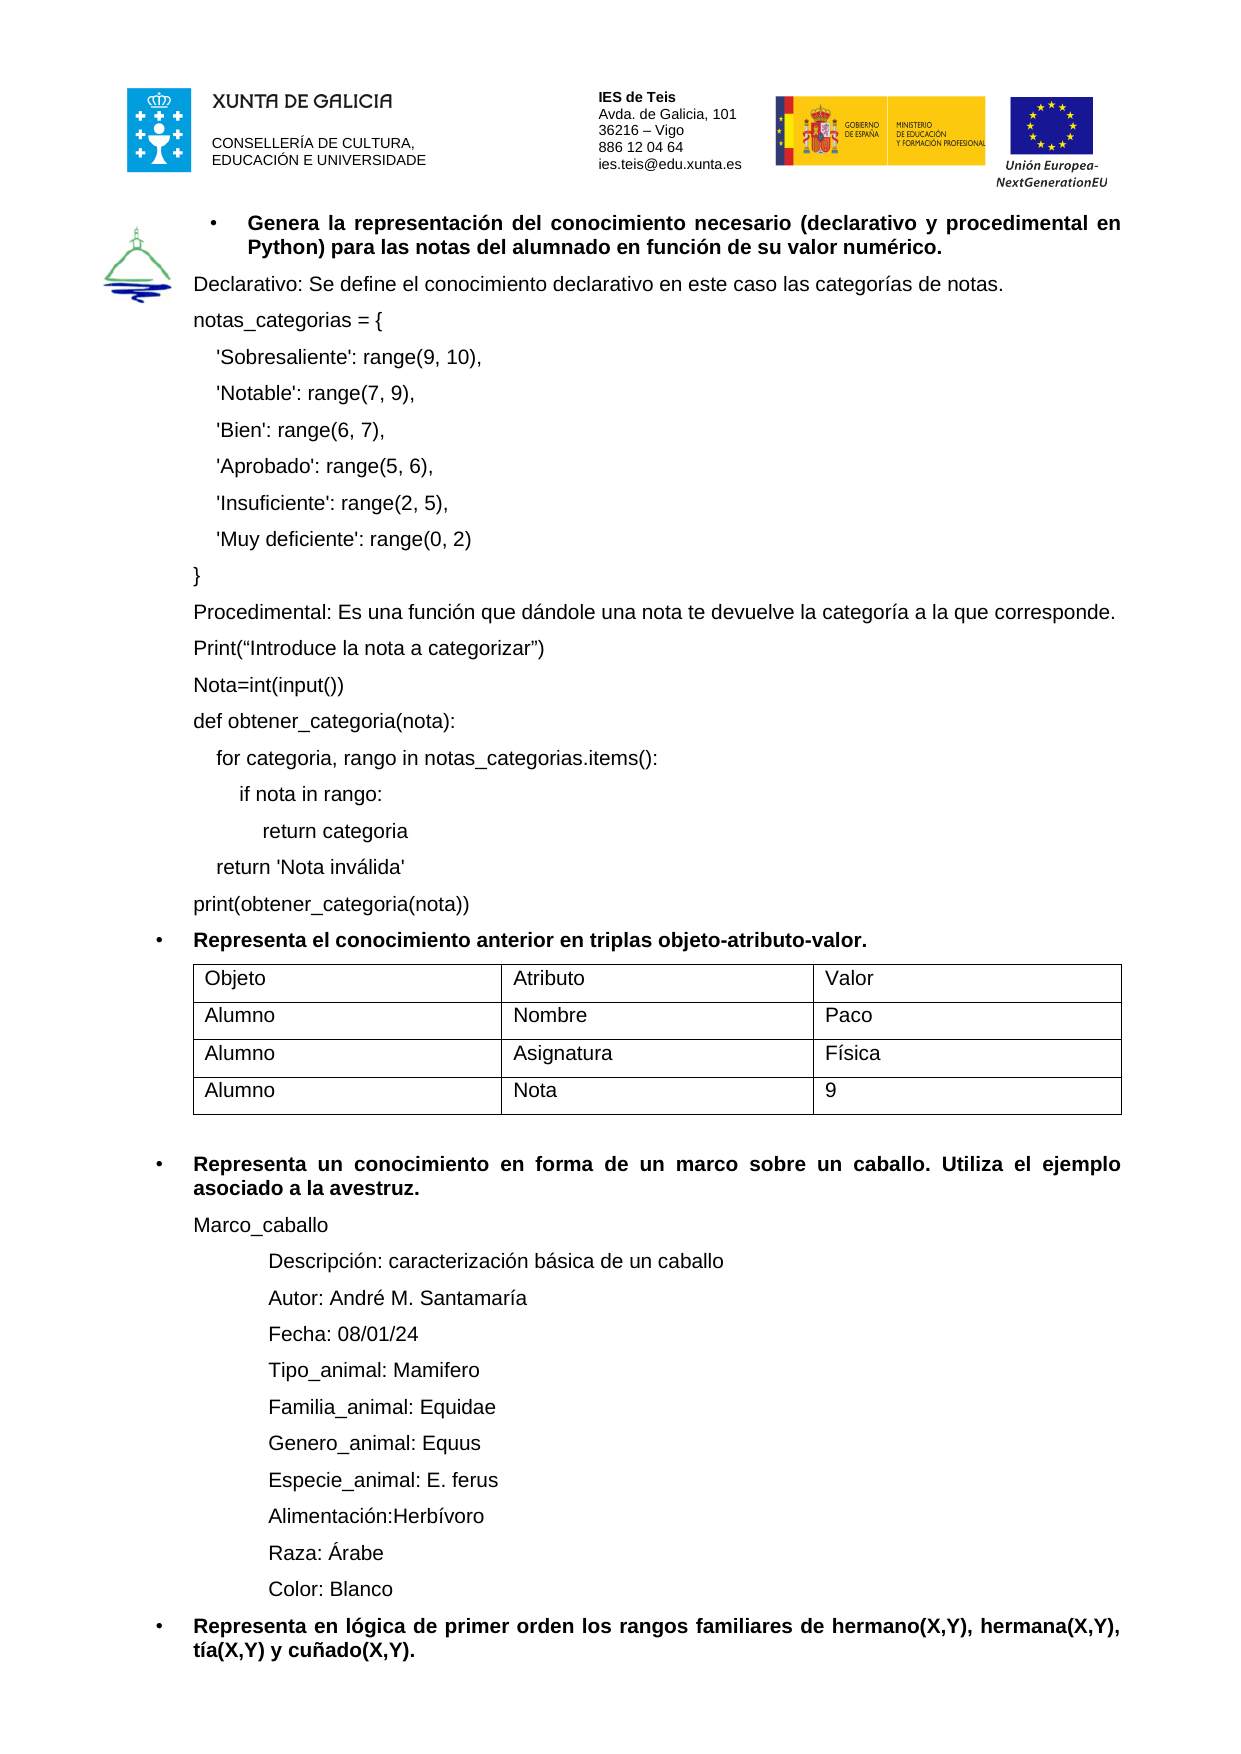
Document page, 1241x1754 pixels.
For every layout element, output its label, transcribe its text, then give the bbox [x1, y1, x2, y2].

text Raza: Árabe [193, 1541, 1122, 1564]
list Genera la representación del conocimiento necesario (declarativo y procedimental en Python) para las notas del alumnado en función de su valor numérico. [156, 211, 1122, 259]
text Alimentación:Herbívoro [193, 1504, 1122, 1528]
table_cell Asignatura [502, 1040, 813, 1077]
table_cell Alumno [194, 1078, 501, 1114]
text 'Aprobado': range(5, 6), [193, 454, 1122, 478]
table_cell Paco [814, 1003, 1121, 1039]
text def obtener_categoria(nota): [193, 709, 1122, 733]
table_cell Alumno [194, 1040, 501, 1077]
text if nota in rango: [193, 782, 1122, 806]
text Fecha: 08/01/24 [193, 1322, 1122, 1346]
text 'Muy deficiente': range(0, 2) [193, 527, 1122, 551]
text Declarativo: Se define el conocimiento declarativo en este caso las categorías de notas. [193, 272, 1122, 296]
text Especie_animal: E. ferus [193, 1468, 1122, 1492]
table_cell Física [814, 1040, 1121, 1077]
text print(obtener_categoria(nota)) [193, 891, 1122, 915]
table_header Atributo [502, 965, 813, 1002]
text for categoria, rango in notas_categorias.items(): [193, 746, 1122, 769]
text Familia_animal: Equidae [193, 1395, 1122, 1419]
text notas_categorias = { [193, 308, 1122, 332]
text Autor: André M. Santamaría [193, 1285, 1122, 1309]
text return categoria [193, 818, 1122, 842]
list Representa el conocimiento anterior en triplas objeto-atributo-valor. [156, 928, 1122, 952]
text Marco_caballo [193, 1212, 1122, 1236]
list Representa en lógica de primer orden los rangos familiares de hermano(X,Y), hermana(X,Y), tía(X,Y) y cuñado(X,Y). [156, 1613, 1122, 1661]
text 'Sobresaliente': range(9, 10), [193, 344, 1122, 368]
text Nota=int(input()) [193, 673, 1122, 697]
list Representa un conocimiento en forma de un marco sobre un caballo. Utiliza el ejemplo asociado a la avestruz. [156, 1152, 1122, 1200]
text } [193, 563, 1122, 587]
table_cell 9 [814, 1078, 1121, 1114]
table_cell Alumno [194, 1003, 501, 1039]
table_header Objeto [194, 965, 501, 1002]
text 'Notable': range(7, 9), [193, 381, 1122, 405]
text Tipo_animal: Mamifero [193, 1358, 1122, 1382]
text Genero_animal: Equus [193, 1431, 1122, 1455]
text Print(“Introduce la nota a categorizar”) [193, 636, 1122, 660]
table_cell Nota [502, 1078, 813, 1114]
table_header Valor [814, 965, 1121, 1002]
text Color: Blanco [193, 1577, 1122, 1601]
text Descripción: caracterización básica de un caballo [193, 1249, 1122, 1273]
text 'Insuficiente': range(2, 5), [193, 490, 1122, 514]
text return 'Nota inválida' [193, 855, 1122, 879]
text Procedimental: Es una función que dándole una nota te devuelve la categoría a la que corresponde. [193, 600, 1122, 624]
text 'Bien': range(6, 7), [193, 417, 1122, 441]
table_cell Nombre [502, 1003, 813, 1039]
